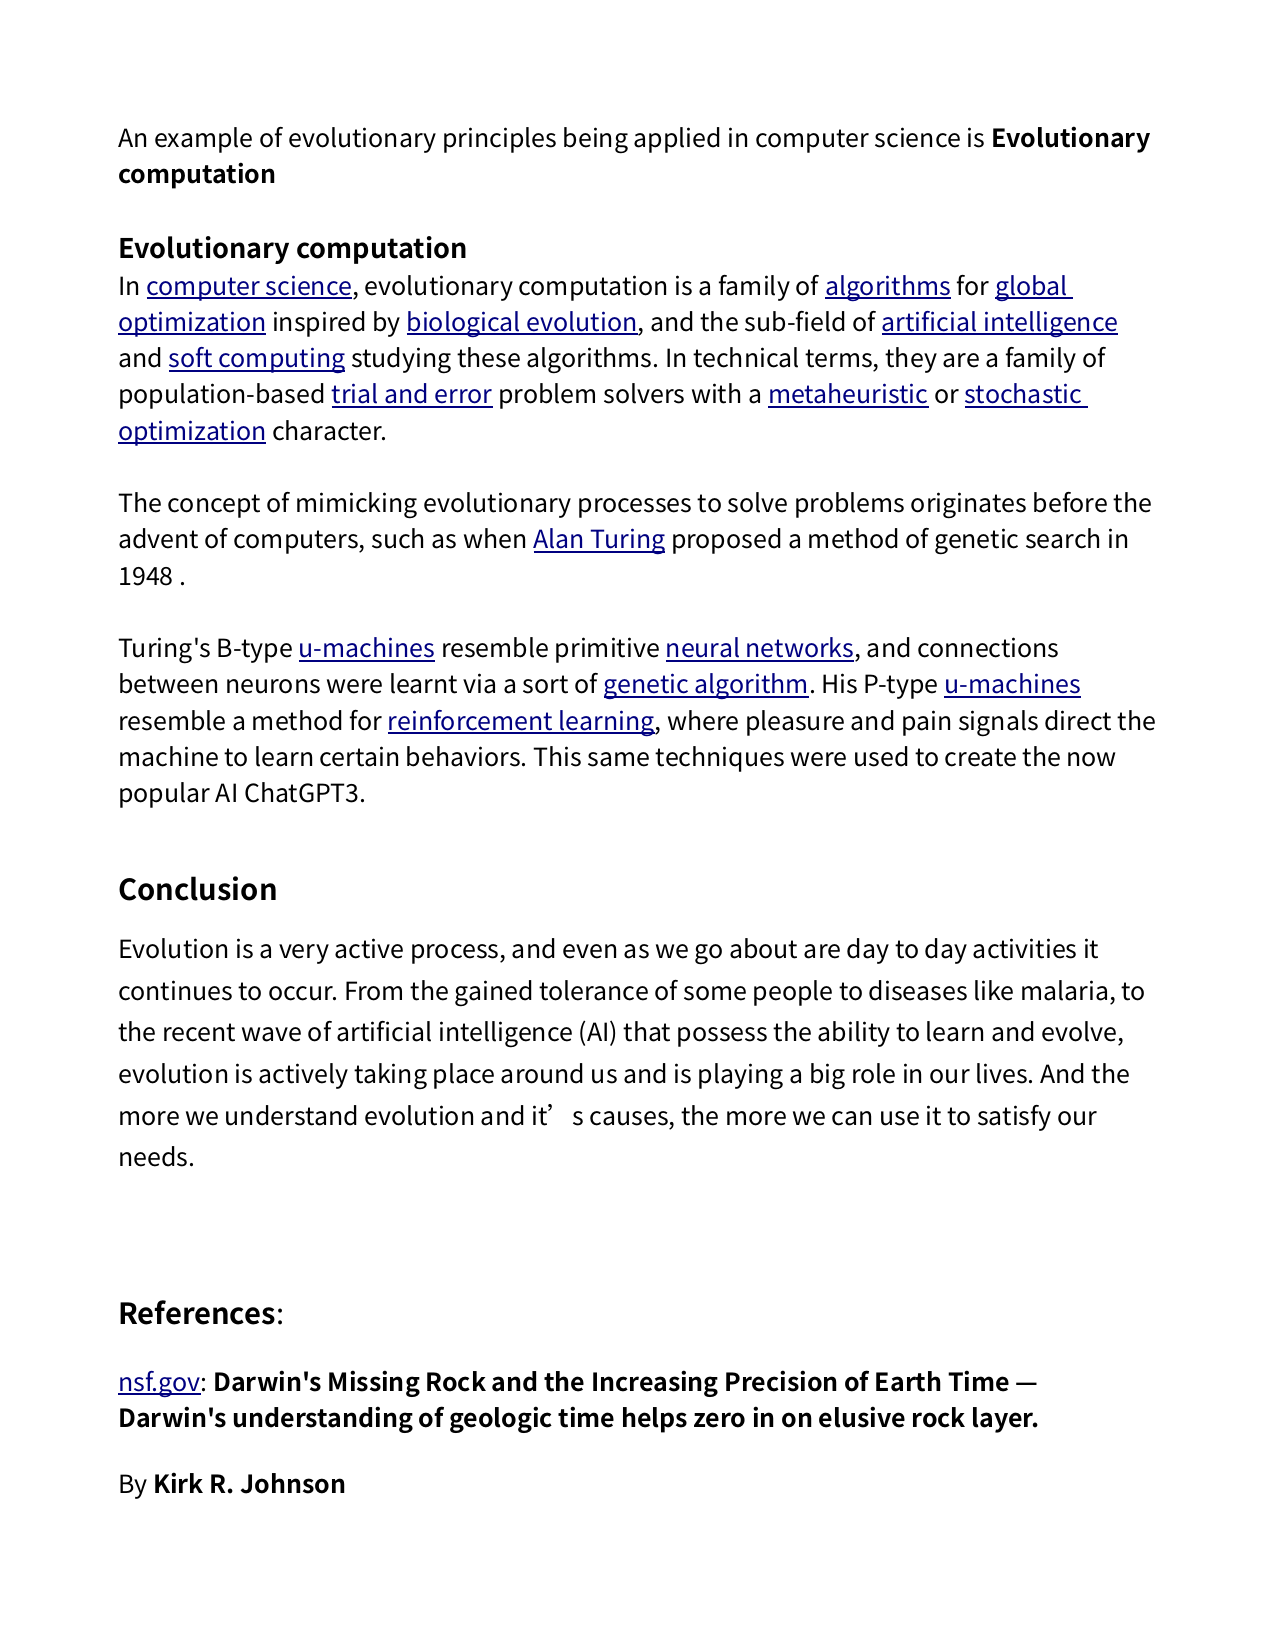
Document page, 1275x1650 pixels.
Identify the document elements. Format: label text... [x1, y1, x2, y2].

text Conclusion [118, 866, 1157, 908]
text An example of evolutionary principles being applied in computer science is Evolutionary computation [118, 118, 1157, 191]
text Evolutionary computation [118, 227, 1157, 266]
text In computer science, evolutionary computation is a family of algorithms for global optimization inspired by biological evolution, and the sub-field of artificial intelligence and soft computing studying these algorithms. In technical terms, they are a family of population-based trial and error problem solvers with a metaheuristic or stochastic optimization character. [118, 266, 1157, 447]
text nsf.gov: Darwin's Missing Rock and the Increasing Precision of Earth Time — Darwin's understanding of geologic time helps zero in on elusive rock layer. [118, 1362, 1157, 1435]
text By Kirk R. Johnson [118, 1464, 1157, 1501]
text Turing's B-type u-machines resemble primitive neural networks, and connections between neurons were learnt via a sort of genetic algorithm. His P-type u-machines resemble a method for reinforcement learning, where pleasure and pain signals direct the machine to learn certain behaviors. This same techniques were used to create the now popular AI ChatGPT3. [118, 629, 1157, 810]
text The concept of mimicking evolutionary processes to solve problems originates before the advent of computers, such as when Alan Turing proposed a method of genetic search in 1948 . [118, 484, 1157, 592]
text References: [118, 1291, 1157, 1333]
text Evolution is a very active process, and even as we go about are day to day activities it continues to occur. From the gained tolerance of some people to diseases like malaria, to the recent wave of artificial intelligence (AI) that possess the ability to learn and evolve, evolution is actively taking place around us and is playing a big role in our lives. And the more we understand evolution and it’s causes, the more we can use it to satisfy our needs. [118, 929, 1157, 1174]
